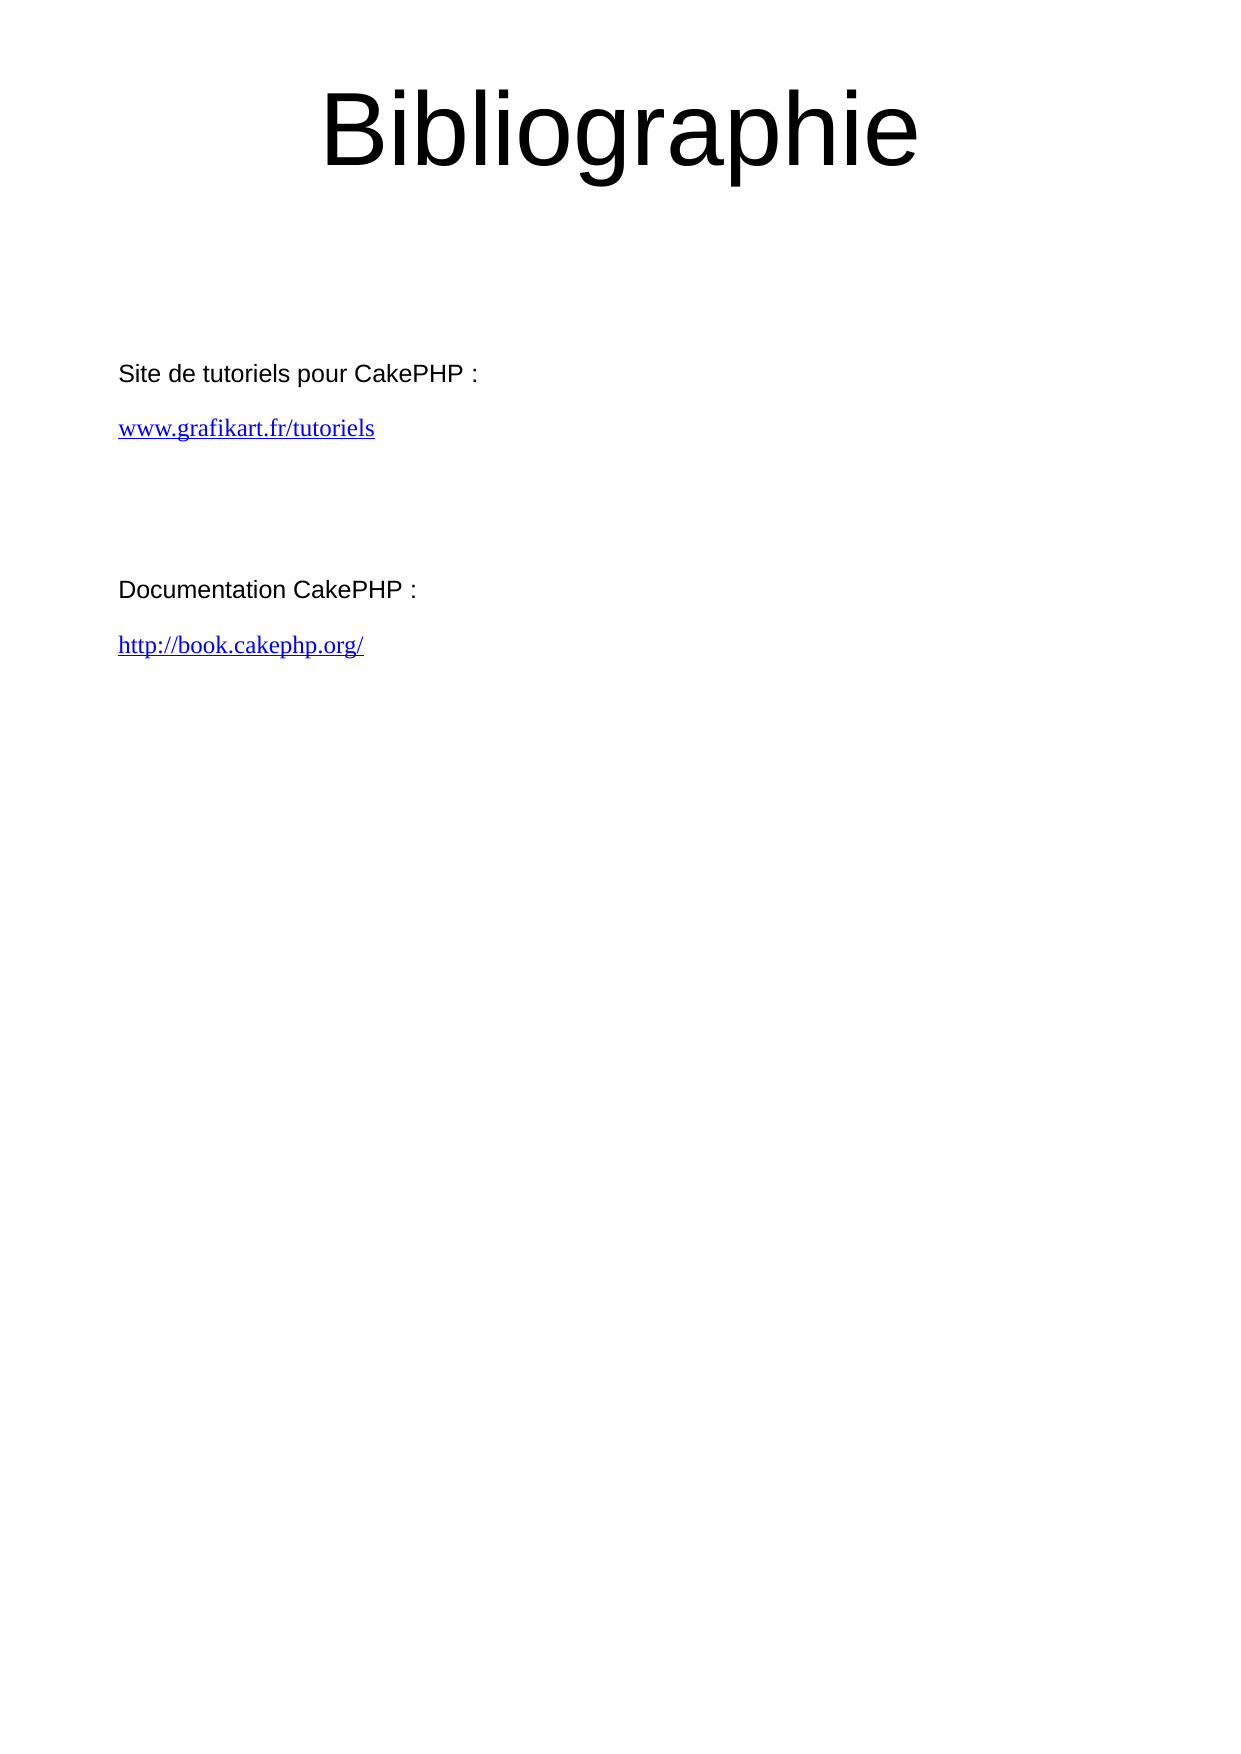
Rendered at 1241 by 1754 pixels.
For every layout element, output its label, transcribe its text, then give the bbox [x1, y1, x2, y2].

text http://book.cakephp.org/ [118, 626, 1122, 660]
text Documentation CakePHP : [118, 572, 1122, 606]
text Bibliographie [529, 139, 559, 159]
text Bibliographie [740, 139, 1122, 172]
text Bibliographie [680, 139, 707, 159]
text Bibliographie [337, 139, 373, 157]
text Bibliographie [427, 139, 455, 159]
text Bibliographie [740, 139, 768, 159]
text Bibliographie [587, 139, 615, 159]
text Bibliographie [118, 139, 615, 172]
text Site de tutoriels pour CakePHP : [118, 356, 1122, 389]
text www.grafikart.fr/tutoriels [118, 410, 1122, 443]
text Bibliographie [623, 139, 731, 172]
